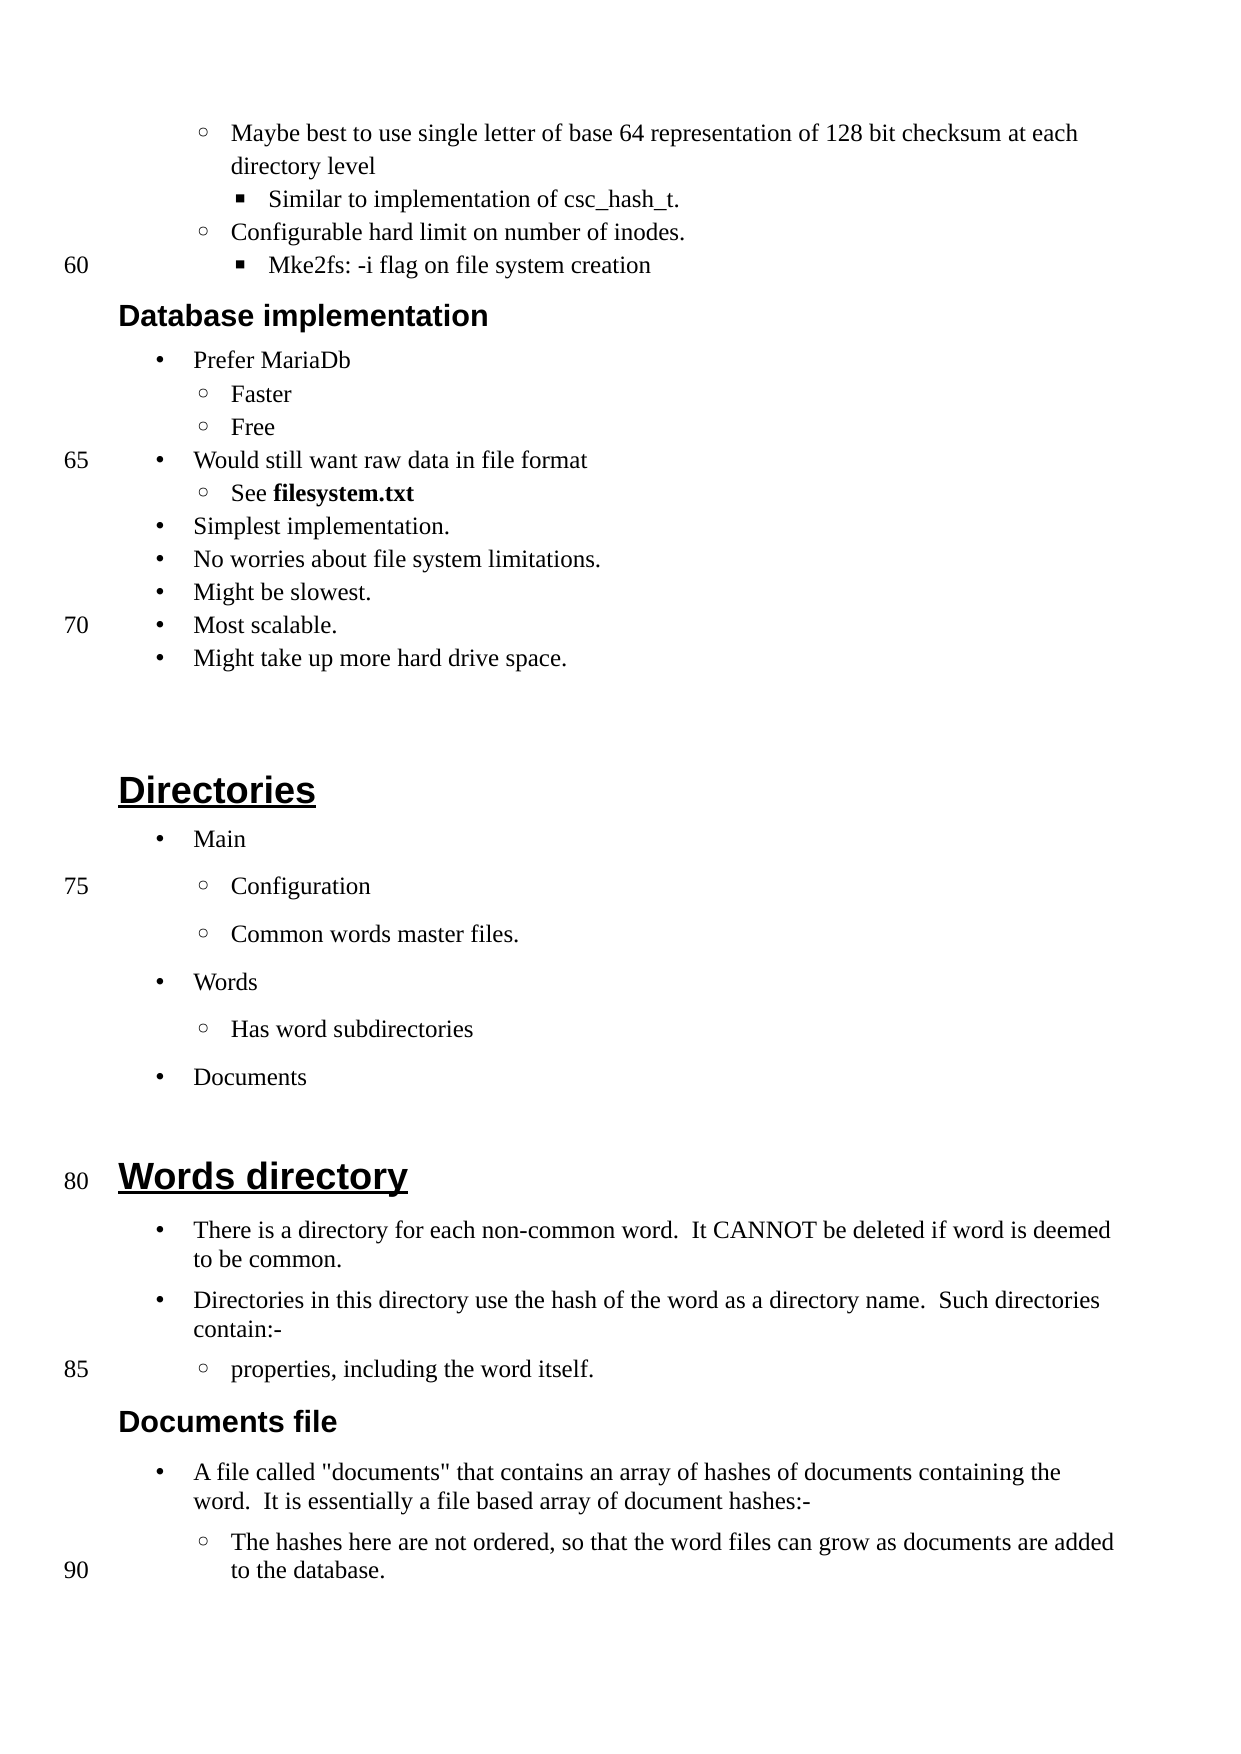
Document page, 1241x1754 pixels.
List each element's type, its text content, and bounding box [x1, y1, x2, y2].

list Free [193, 412, 1122, 440]
list There is a directory for each non-common word. It CANNOT be deleted if word is deemed to be common. [156, 1216, 1122, 1273]
list Mke2fs: -i flag on file system creation [231, 250, 1122, 279]
list Has word subdirectories [193, 1014, 1122, 1043]
list Directories in this directory use the hash of the word as a directory name. Such directories contain:- [156, 1285, 1122, 1342]
list Similar to implementation of csc_hash_t. [231, 184, 1122, 213]
list Common words master files. [193, 919, 1122, 948]
list Words [156, 967, 1122, 995]
list Simplest implementation. [156, 511, 1122, 539]
list properties, including the word itself. [193, 1354, 1122, 1383]
subtitle Database implementation [118, 298, 1122, 333]
list Main [156, 824, 1122, 852]
list Might be slowest. [156, 577, 1122, 606]
list Maybe best to use single letter of base 64 representation of 128 bit checksum at each directory level [193, 118, 1122, 180]
list Faster [193, 379, 1122, 407]
list Would still want raw data in file format [156, 445, 1122, 473]
list A file called "documents" that contains an array of hashes of documents containing the word. It is essentially a file based array of document hashes:- [156, 1457, 1122, 1515]
list No worries about file system limitations. [156, 544, 1122, 572]
list Prefer MariaDb [156, 346, 1122, 374]
list Most scalable. [156, 610, 1122, 638]
list Documents [156, 1062, 1122, 1091]
list The hashes here are not ordered, so that the word files can grow as documents are added to the database. [193, 1527, 1122, 1584]
list Configuration [193, 871, 1122, 900]
list Configurable hard limit on number of inodes. [193, 217, 1122, 246]
list See filesystem.txt [193, 478, 1122, 506]
list Might take up more hard drive space. [156, 643, 1122, 672]
subtitle Documents file [118, 1404, 1122, 1439]
subtitle Directories [118, 768, 1122, 811]
subtitle Words directory [118, 1154, 1122, 1197]
